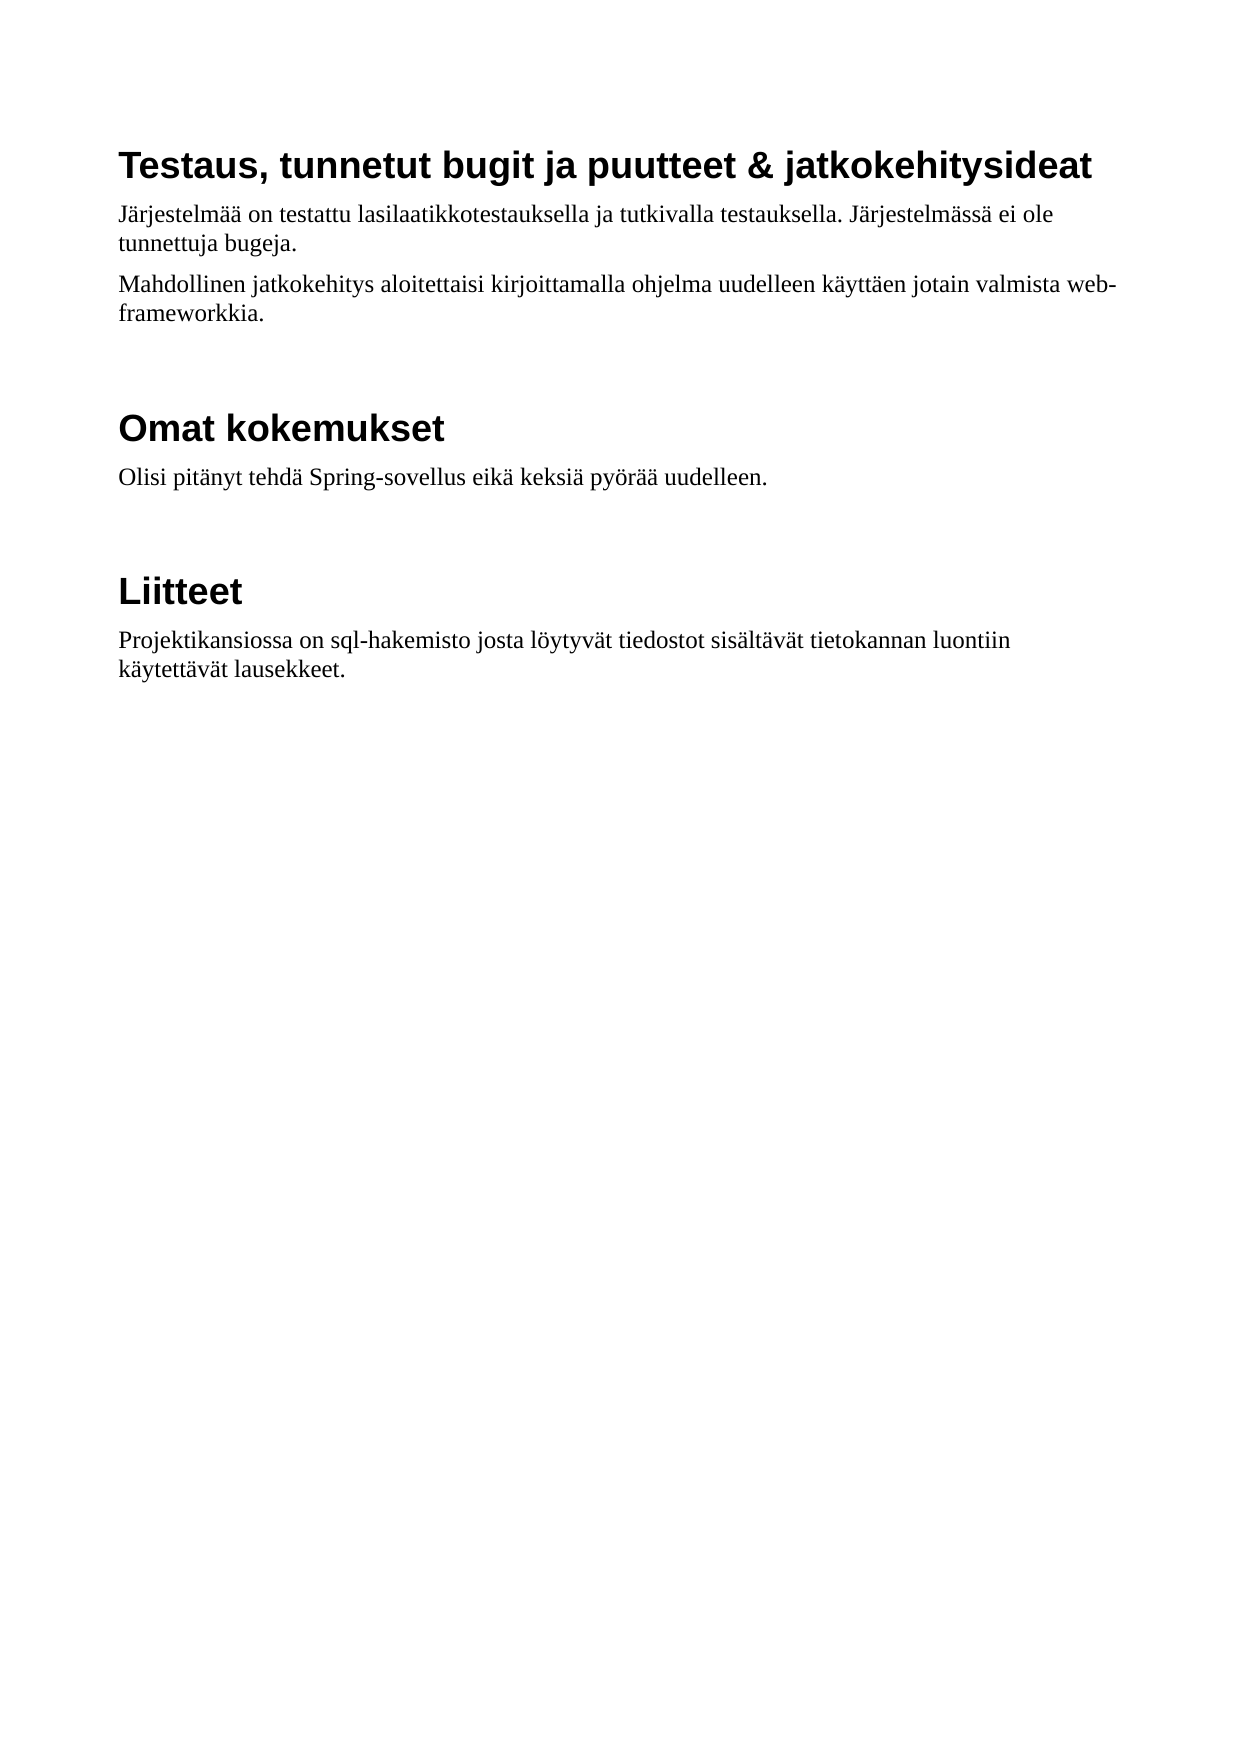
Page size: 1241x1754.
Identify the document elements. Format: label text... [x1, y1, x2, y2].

subtitle Testaus, tunnetut bugit ja puutteet & jatkokehitysideat [118, 143, 1122, 187]
text Mahdollinen jatkokehitys aloitettaisi kirjoittamalla ohjelma uudelleen käyttäen jotain valmista web-frameworkkia. [118, 269, 1122, 327]
text Järjestelmää on testattu lasilaatikkotestauksella ja tutkivalla testauksella. Järjestelmässä ei ole tunnettuja bugeja. [118, 199, 1122, 257]
subtitle Liitteet [118, 569, 1122, 613]
text Projektikansiossa on sql-hakemisto josta löytyvät tiedostot sisältävät tietokannan luontiin käytettävät lausekkeet. [118, 625, 1122, 683]
text Olisi pitänyt tehdä Spring-sovellus eikä keksiä pyörää uudelleen. [118, 462, 1122, 490]
subtitle Omat kokemukset [118, 406, 1122, 449]
